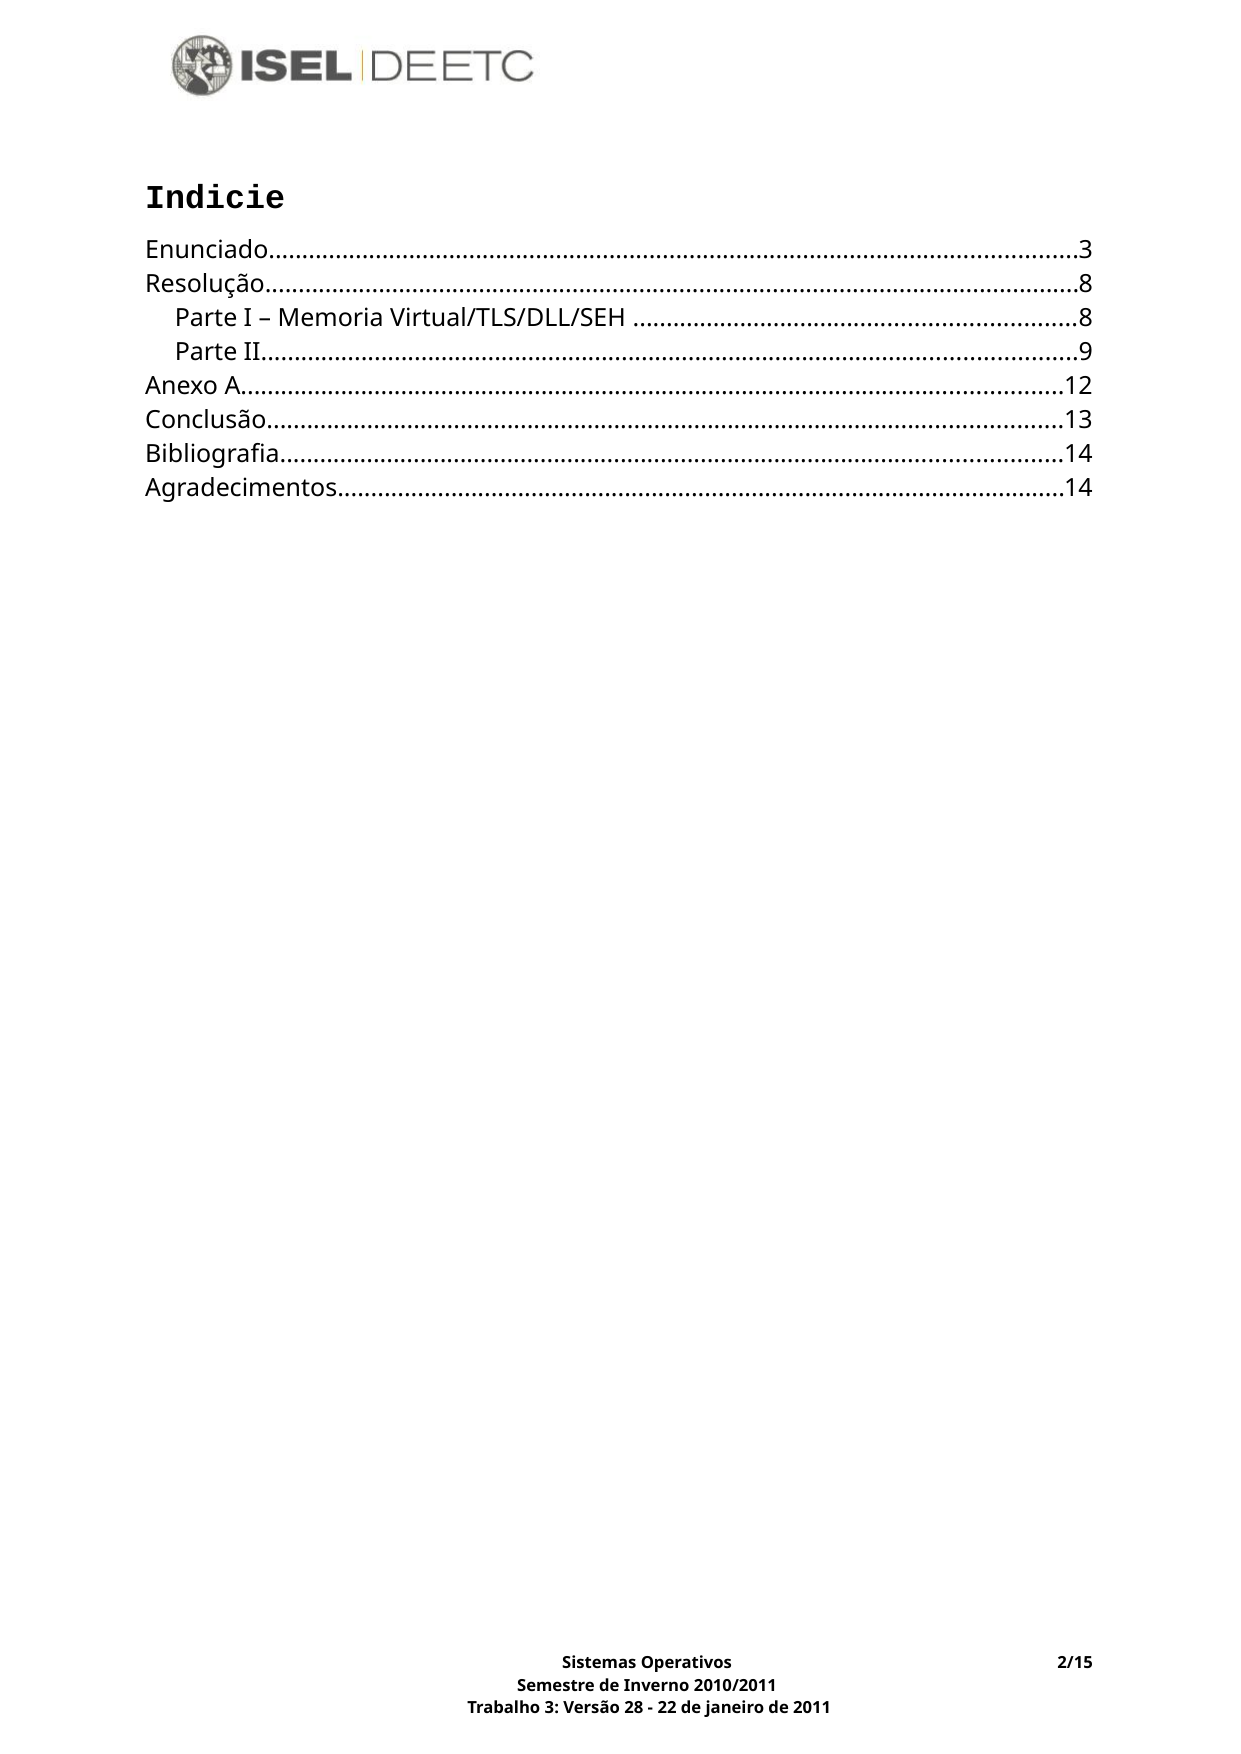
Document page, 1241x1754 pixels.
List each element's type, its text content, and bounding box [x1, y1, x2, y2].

picture [162, 20, 564, 121]
text Enunciado 3 [145, 232, 1093, 266]
text Agradecimentos 14 [145, 470, 1093, 504]
text Anexo A 12 [145, 368, 1093, 402]
text Conclusão 13 [145, 402, 1093, 436]
subtitle Indicie [145, 181, 1093, 219]
text Parte I – Memoria Virtual/TLS/DLL/SEH 8 [174, 300, 1093, 334]
text Parte II 9 [174, 334, 1093, 368]
text Resolução 8 [145, 266, 1093, 300]
text Bibliografia 14 [145, 436, 1093, 470]
